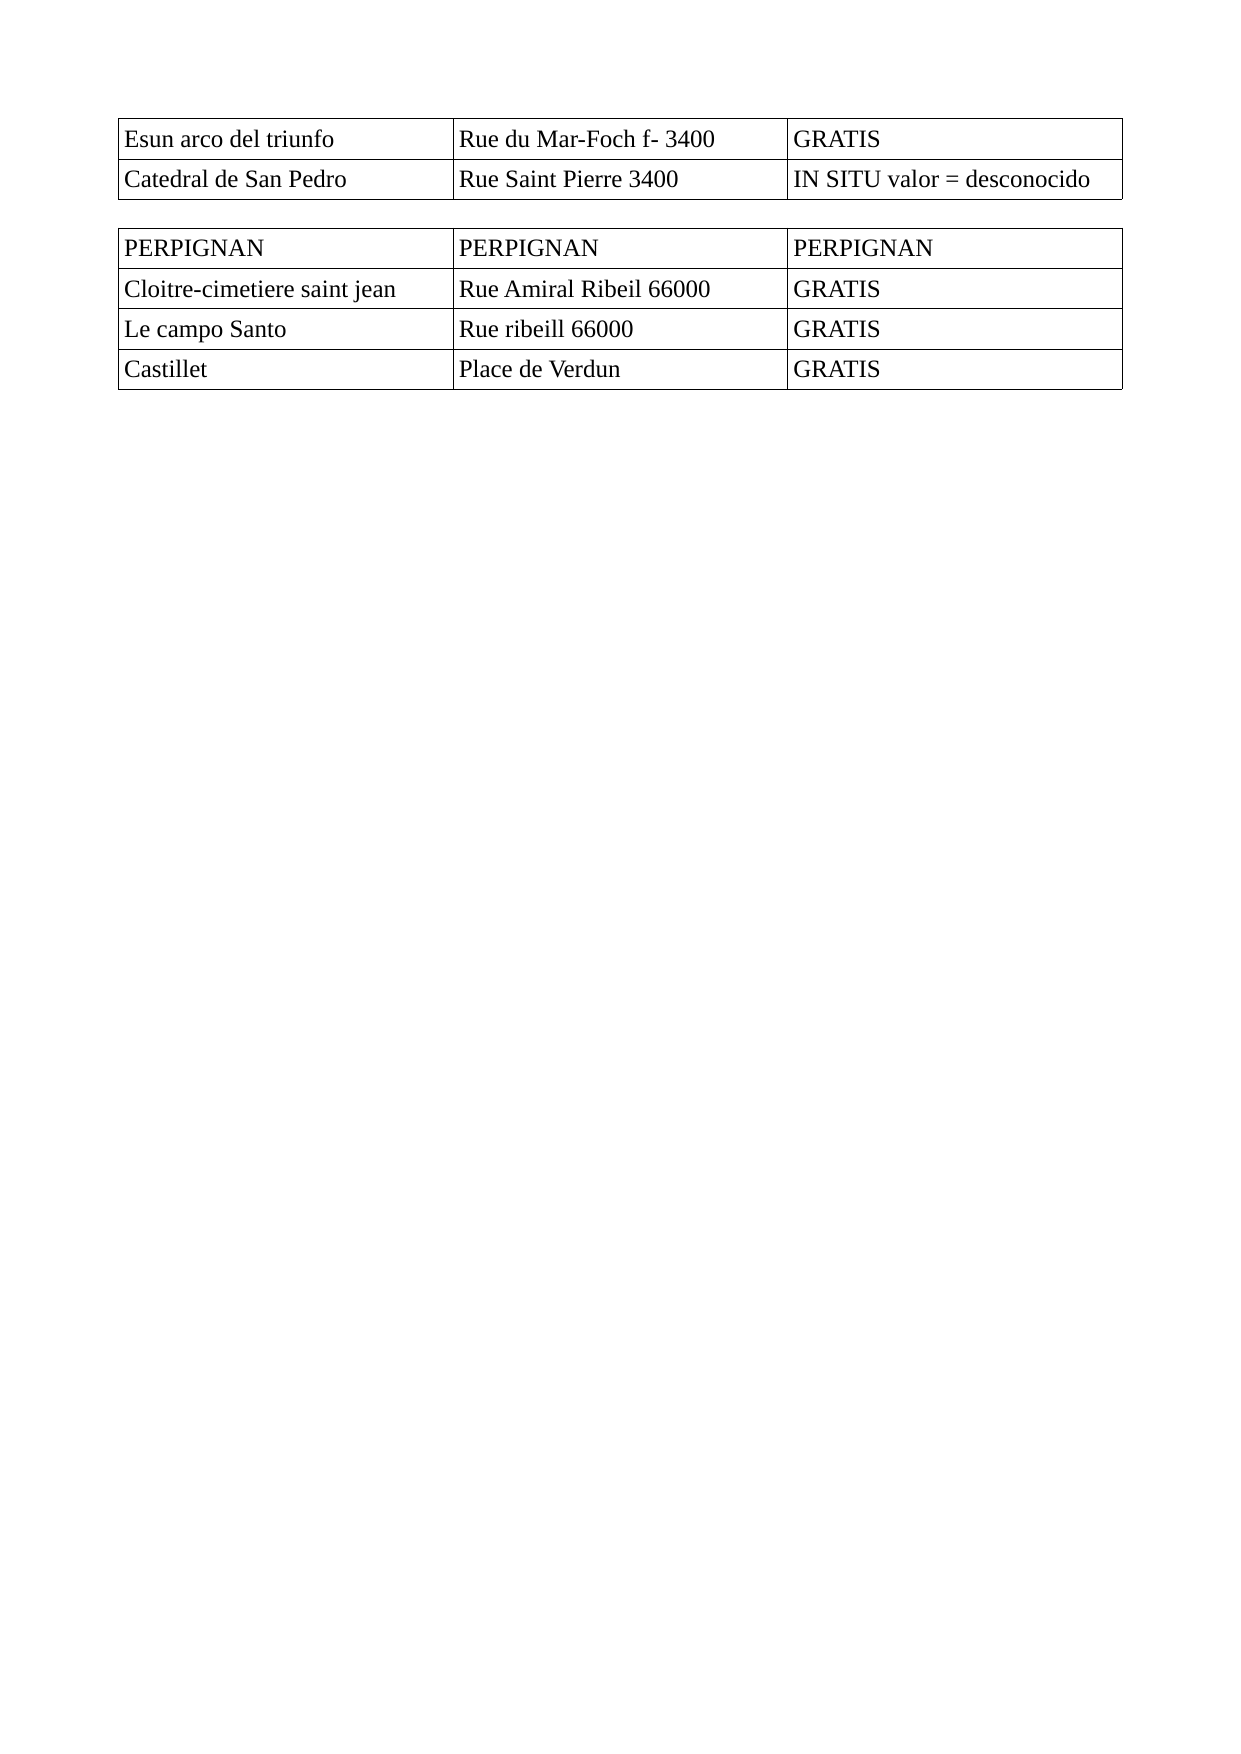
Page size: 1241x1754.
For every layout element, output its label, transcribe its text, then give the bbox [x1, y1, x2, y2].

table_cell GRATIS [788, 309, 1122, 348]
table_cell Place de Verdun [454, 350, 787, 389]
table_cell Rue ribeill 66000 [454, 309, 787, 348]
table_cell Castillet [119, 350, 453, 389]
table_cell Catedral de San Pedro [119, 160, 453, 199]
table_cell Esun arco del triunfo [119, 119, 453, 158]
table_cell GRATIS [788, 269, 1122, 308]
table_cell GRATIS [788, 350, 1122, 389]
table_header PERPIGNAN [454, 229, 787, 268]
table_cell Rue Saint Pierre 3400 [454, 160, 787, 199]
table_header PERPIGNAN [788, 229, 1122, 268]
table_cell Le campo Santo [119, 309, 453, 348]
table_cell Cloitre-cimetiere saint jean [119, 269, 453, 308]
table_cell Rue du Mar-Foch f- 3400 [454, 119, 787, 158]
table_header PERPIGNAN [119, 229, 453, 268]
table_cell Rue Amiral Ribeil 66000 [454, 269, 787, 308]
table_cell GRATIS [788, 119, 1122, 158]
table_cell IN SITU valor = desconocido [788, 160, 1122, 199]
